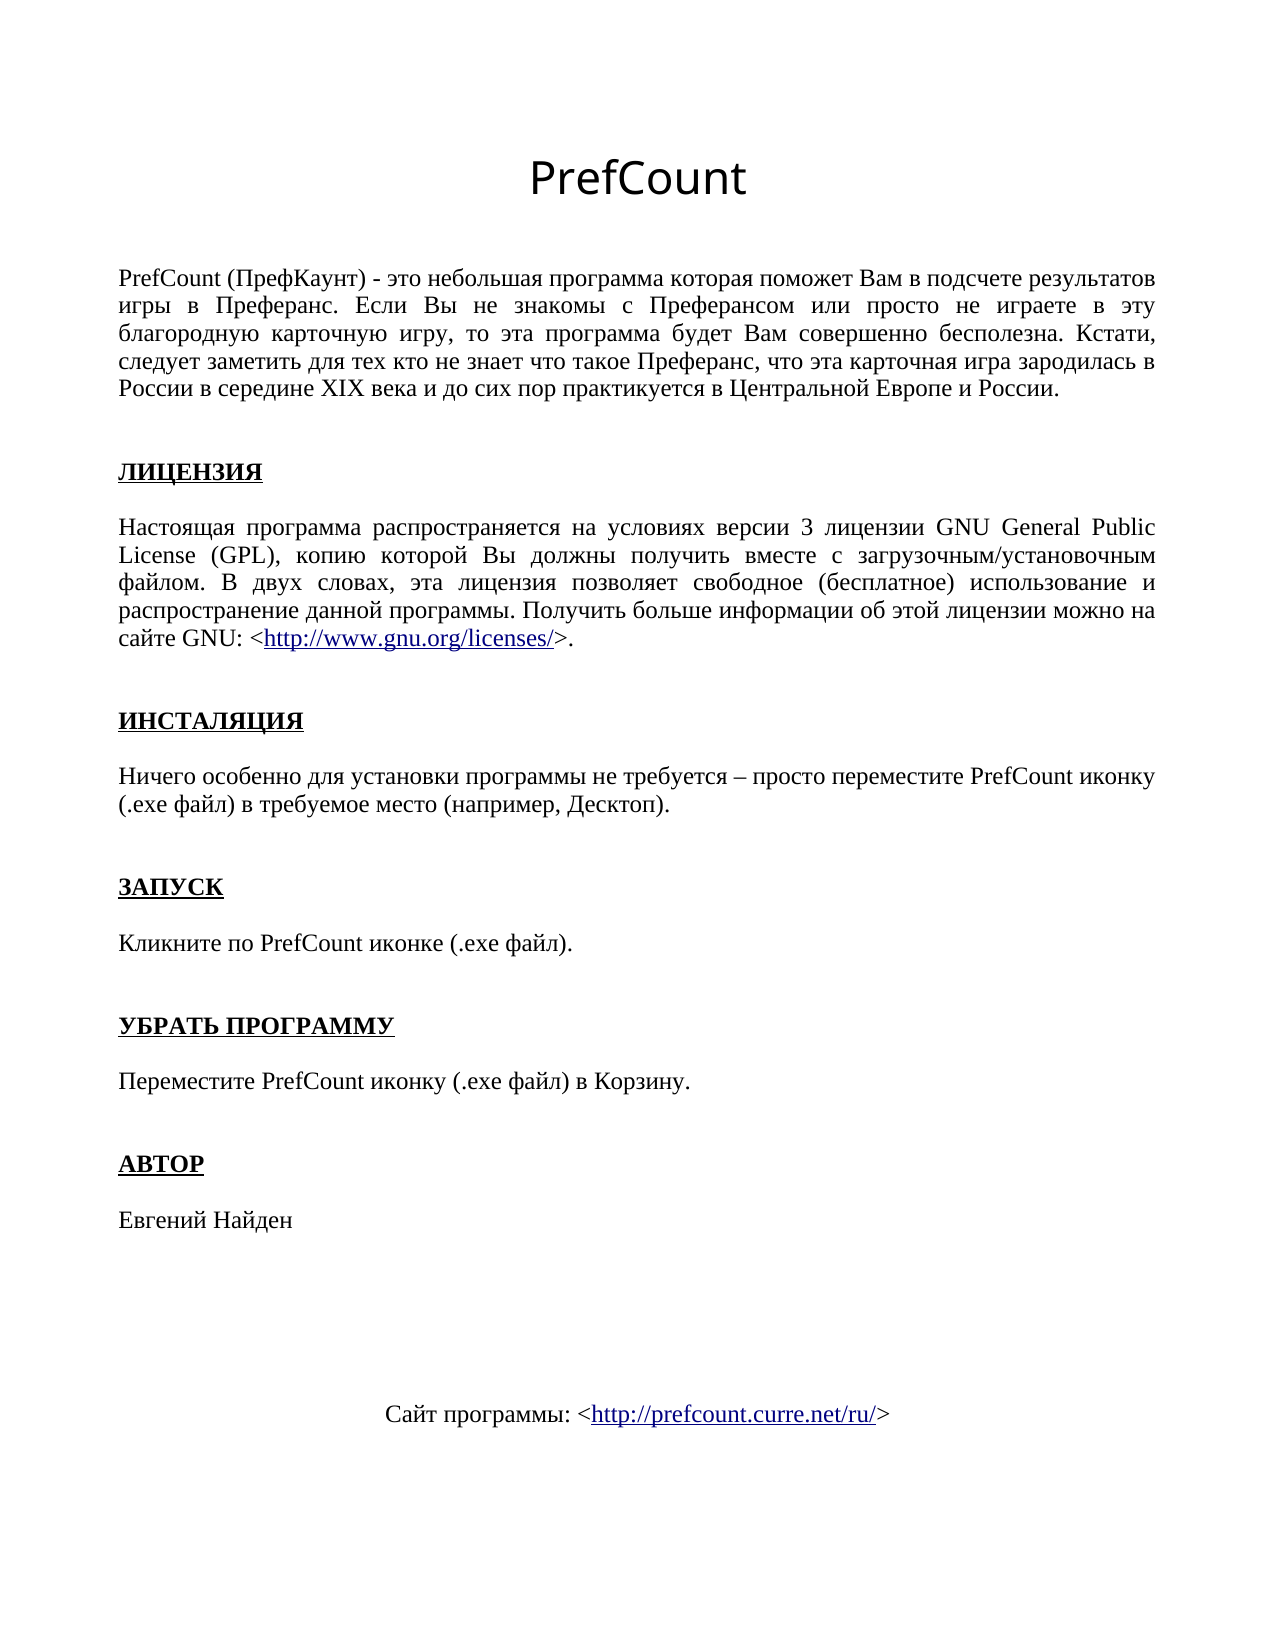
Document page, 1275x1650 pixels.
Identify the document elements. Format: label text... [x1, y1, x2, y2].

text PrefCount (ПрефКаунт) - это небольшая программа которая поможет Вам в подсчете результатов игры в Преферанс. Если Вы не знакомы с Преферансом или просто не играете в эту благородную карточную игру, то эта программа будет Вам совершенно бесполезна. Кстати, следует заметить для тех кто не знает что такое Преферанс, что эта карточная игра зародилась в России в середине XIX века и до сих пор практикуется в Центральной Европе и России. [118, 264, 1157, 402]
text Кликните по PrefCount иконке (.exe файл). [118, 929, 1157, 956]
text Сайт программы: <http://prefcount.curre.net/ru/> [118, 1400, 1157, 1427]
text Настоящая программа распространяется на условиях версии 3 лицензии GNU General Public License (GPL), копию которой Вы должны получить вместе с загрузочным/установочным файлом. В двух словах, эта лицензия позволяет свободное (бесплатное) использование и распространение данной программы. Получить больше информации об этой лицензии можно на сайте GNU: <http://www.gnu.org/licenses/>. [118, 513, 1157, 652]
text АВТОР [118, 1150, 1157, 1178]
text PrefCount [118, 146, 1157, 208]
text ИНСТАЛЯЦИЯ [118, 707, 1157, 735]
text Евгений Найден [118, 1206, 1157, 1233]
text ЗАПУСК [118, 873, 1157, 901]
text УБРАТЬ ПРОГРАММУ [118, 1012, 1157, 1039]
text Ничего особенно для установки программы не требуется – просто переместите PrefCount иконку (.exe файл) в требуемое место (например, Десктоп). [118, 762, 1157, 818]
text Переместите PrefCount иконку (.exe файл) в Корзину. [118, 1067, 1157, 1095]
text ЛИЦЕНЗИЯ [118, 458, 1157, 485]
